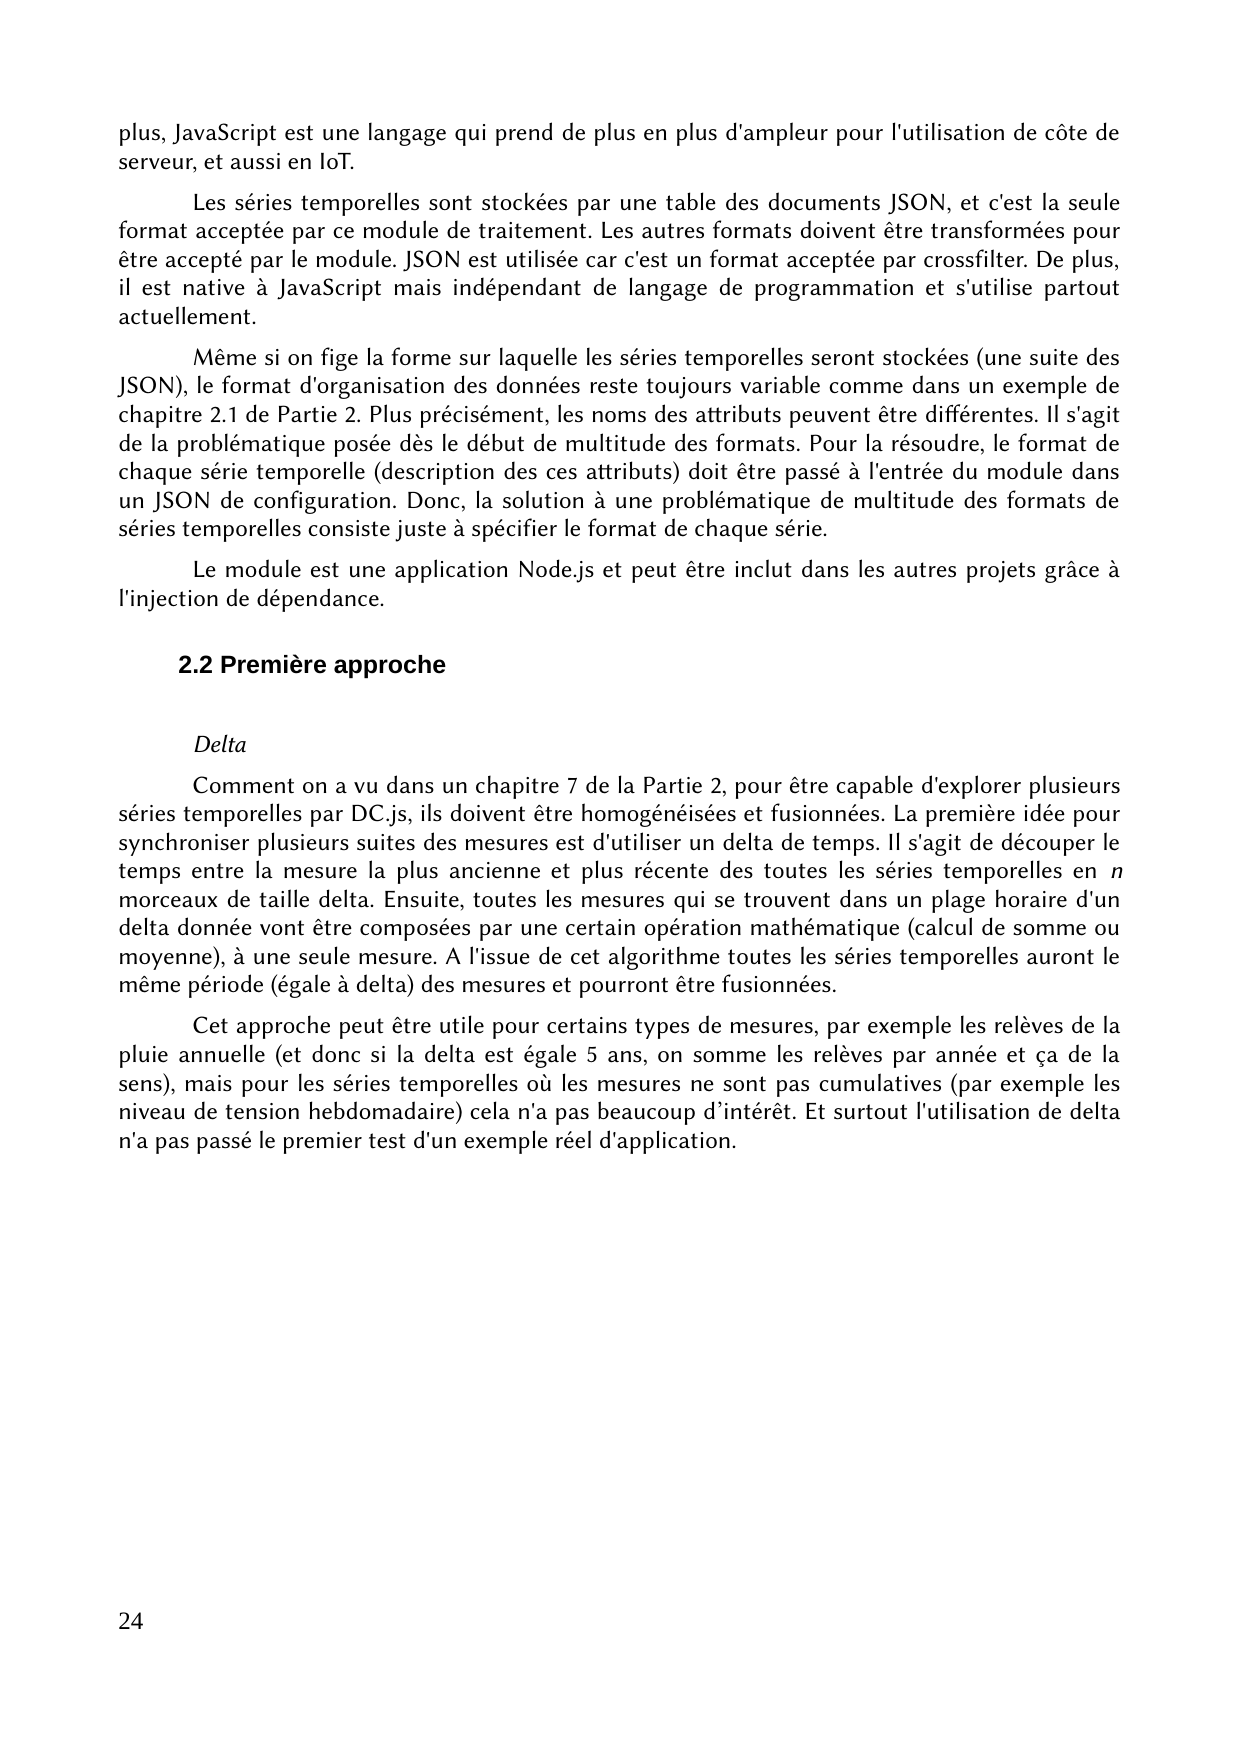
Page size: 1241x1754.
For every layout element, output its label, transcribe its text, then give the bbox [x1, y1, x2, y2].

text Cet approche peut être utile pour certains types de mesures, par exemple les relèves de la pluie annuelle (et donc si la delta est égale 5 ans, on somme les relèves par année et ça de la sens), mais pour les séries temporelles où les mesures ne sont pas cumulatives (par exemple les niveau de tension hebdomadaire) cela n'a pas beaucoup d’intérêt. Et surtout l'utilisation de delta n'a pas passé le premier test d'un exemple réel d'application. [118, 1012, 1122, 1154]
subtitle Première approche [118, 650, 1122, 678]
text Delta [118, 730, 1122, 758]
text plus, JavaScript est une langage qui prend de plus en plus d'ampleur pour l'utilisation de côte de serveur, et aussi en IoT. [118, 118, 1122, 175]
text Les séries temporelles sont stockées par une table des documents JSON, et c'est la seule format acceptée par ce module de traitement. Les autres formats doivent être transformées pour être accepté par le module. JSON est utilisée car c'est un format acceptée par crossfilter. De plus, il est native à JavaScript mais indépendant de langage de programmation et s'utilise partout actuellement. [118, 188, 1122, 330]
text Comment on a vu dans un chapitre 7 de la Partie 2, pour être capable d'explorer plusieurs séries temporelles par DC.js, ils doivent être homogénéisées et fusionnées. La première idée pour synchroniser plusieurs suites des mesures est d'utiliser un delta de temps. Il s'agit de découper le temps entre la mesure la plus ancienne et plus récente des toutes les séries temporelles en n morceaux de taille delta. Ensuite, toutes les mesures qui se trouvent dans un plage horaire d'un delta donnée vont être composées par une certain opération mathématique (calcul de somme ou moyenne), à une seule mesure. A l'issue de cet algorithme toutes les séries temporelles auront le même période (égale à delta) des mesures et pourront être fusionnées. [118, 771, 1122, 999]
text Le module est une application Node.js et peut être inclut dans les autres projets grâce à l'injection de dépendance. [118, 555, 1122, 612]
text Même si on fige la forme sur laquelle les séries temporelles seront stockées (une suite des JSON), le format d'organisation des données reste toujours variable comme dans un exemple de chapitre 2.1 de Partie 2. Plus précisément, les noms des attributs peuvent être différentes. Il s'agit de la problématique posée dès le début de multitude des formats. Pour la résoudre, le format de chaque série temporelle (description des ces attributs) doit être passé à l'entrée du module dans un JSON de configuration. Donc, la solution à une problématique de multitude des formats de séries temporelles consiste juste à spécifier le format de chaque série. [118, 343, 1122, 543]
